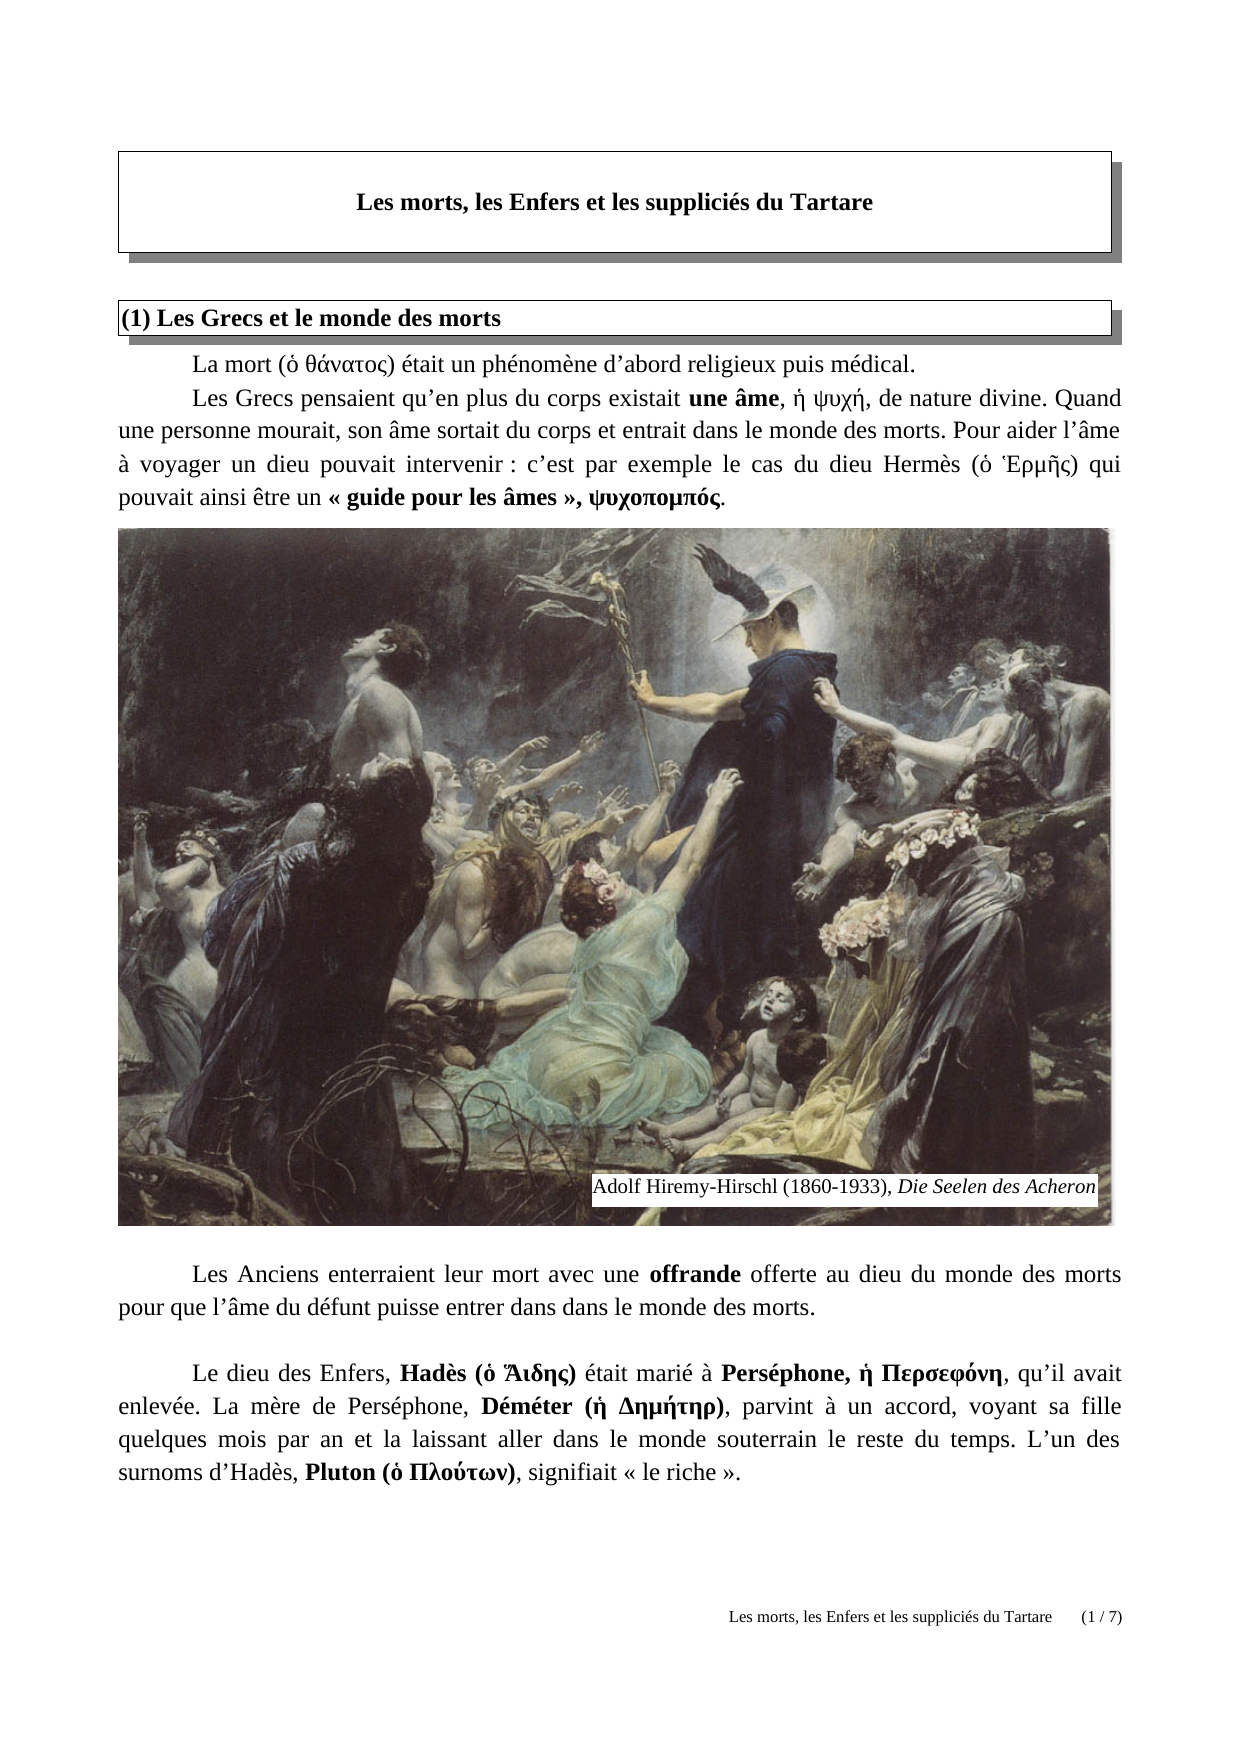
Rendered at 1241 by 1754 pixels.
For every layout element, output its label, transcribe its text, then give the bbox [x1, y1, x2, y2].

text Le dieu des Enfers, Hadès (ὁ Ἅιδης) était marié à Perséphone, ἡ Περσεφόνη, qu’il avait enlevée. La mère de Perséphone, Déméter (ἡ Δημήτηρ), parvint à un accord, voyant sa fille quelques mois par an et la laissant aller dans le monde souterrain le reste du temps. L’un des surnoms d’Hadès, Pluton (ὁ Πλούτων), signifiait « le riche ». [118, 1358, 1122, 1486]
text Adolf Hiremy-Hirschl (1860-1933), Die Seelen des Acheron [592, 1174, 1098, 1198]
text (1) Les Grecs et le monde des morts [119, 301, 1111, 335]
text Les Anciens enterraient leur mort avec une offrande offerte au dieu du monde des morts pour que l’âme du défunt puisse entrer dans dans le monde des morts. [118, 1259, 1122, 1321]
text La mort (ὁ θάνατος) était un phénomène d’abord religieux puis médical. [118, 349, 1122, 378]
text Les Grecs pensaient qu’en plus du corps existait une âme, ἡ ψυχή, de nature divine. Quand une personne mourait, son âme sortait du corps et entrait dans le monde des morts. Pour aider l’âme à voyager un dieu pouvait intervenir : c’est par exemple le cas du dieu Hermès (ὁ Ἑρμῆς) qui pouvait ainsi être un « guide pour les âmes », ψυχοπομπóς. [118, 383, 1122, 510]
picture [118, 528, 1116, 1226]
text Les morts, les Enfers et les suppliciés du Tartare [119, 184, 1111, 216]
